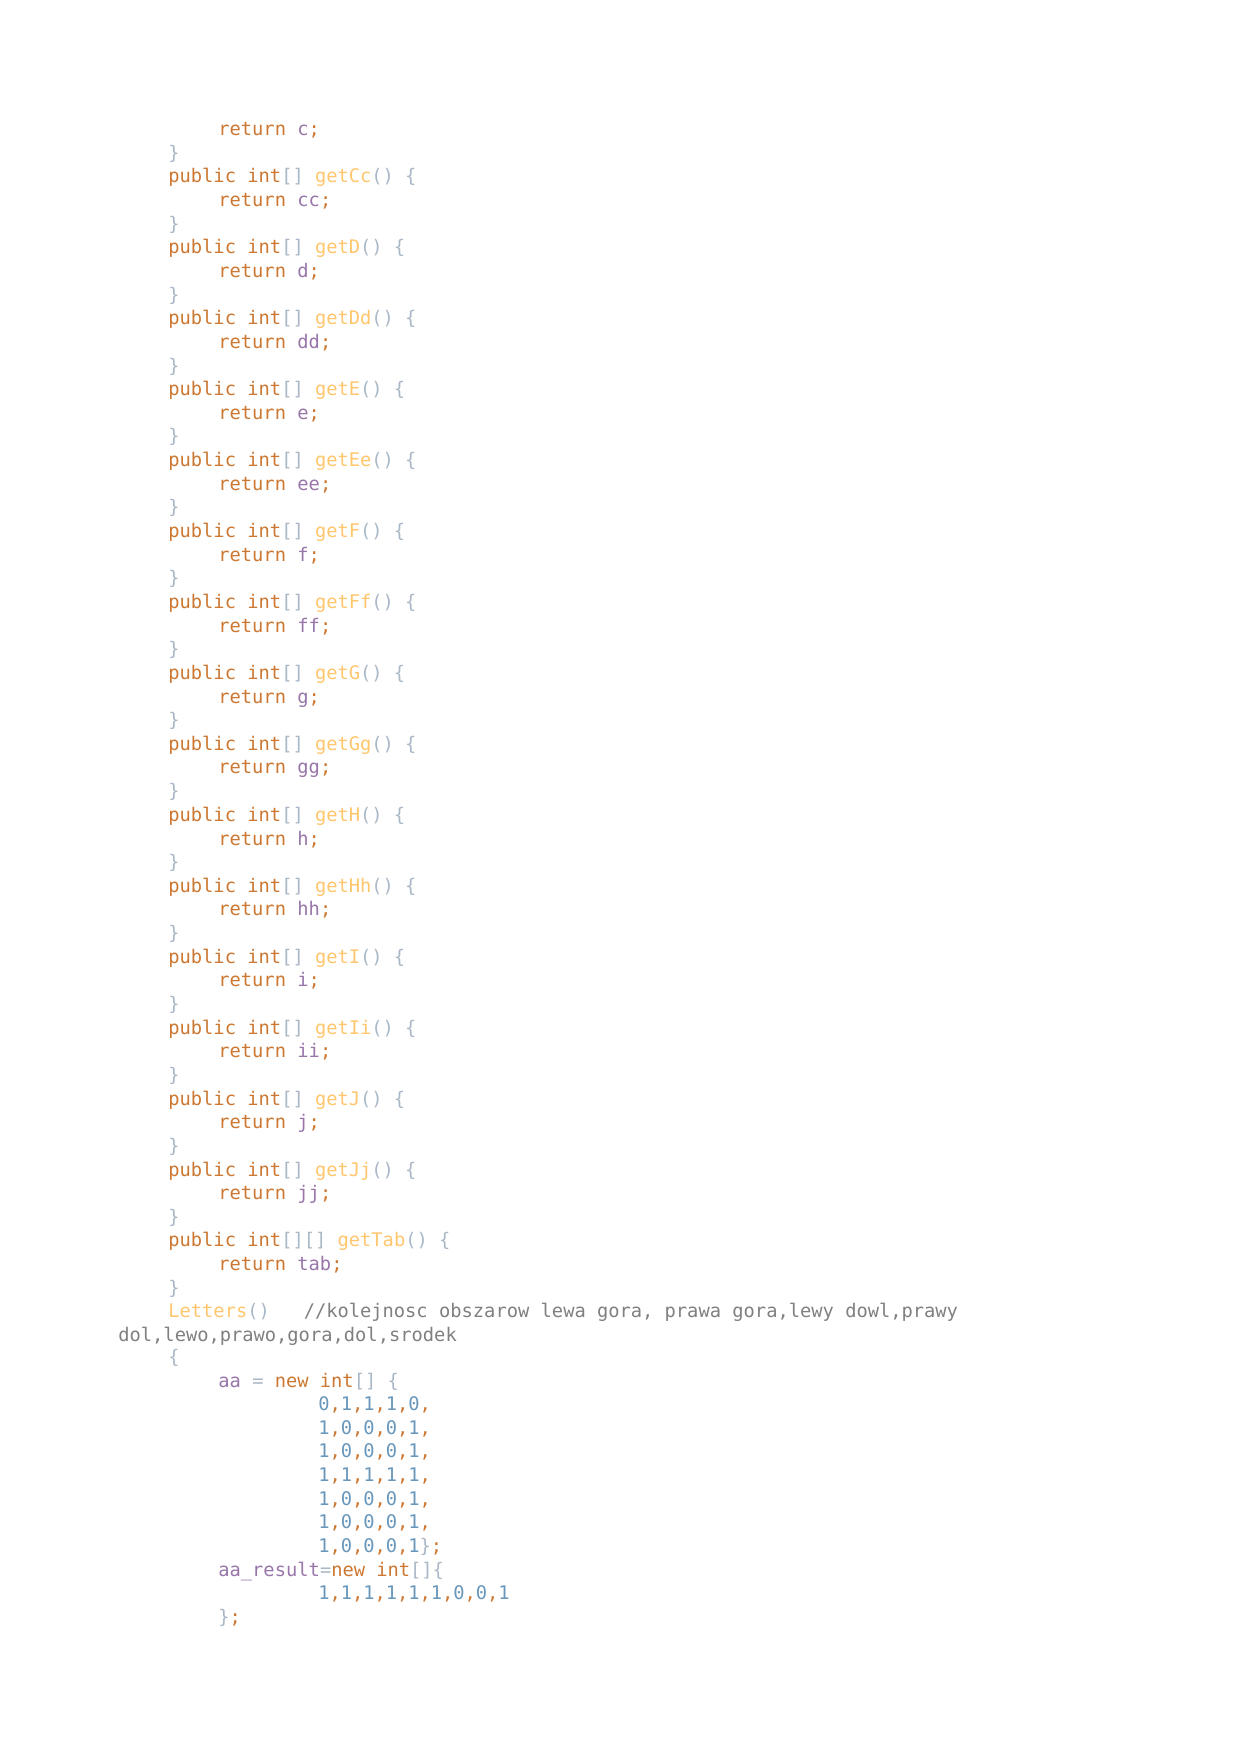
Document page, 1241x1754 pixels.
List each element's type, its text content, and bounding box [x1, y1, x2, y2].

text return j; [118, 1111, 1122, 1135]
text 1,0,0,0,1}; [118, 1535, 1122, 1559]
text return ee; [118, 473, 1122, 496]
text public int[] getEe() { [118, 449, 1122, 473]
text }; [118, 1606, 1122, 1630]
text public int[] getJ() { [118, 1088, 1122, 1111]
text public int[] getHh() { [118, 875, 1122, 898]
text public int[] getFf() { [118, 591, 1122, 615]
text public int[] getIi() { [118, 1017, 1122, 1040]
text public int[] getD() { [118, 236, 1122, 260]
text public int[][] getTab() { [118, 1229, 1122, 1253]
text aa = new int[] { [118, 1369, 1122, 1393]
text 1,0,0,0,1, [118, 1417, 1122, 1441]
text return ii; [118, 1040, 1122, 1064]
text } [118, 142, 1122, 165]
text return tab; [118, 1253, 1122, 1277]
text return c; [118, 118, 1122, 142]
text aa_result=new int[]{ [118, 1559, 1122, 1582]
text 1,0,0,0,1, [118, 1511, 1122, 1535]
text } [118, 496, 1122, 520]
text 1,1,1,1,1, [118, 1464, 1122, 1488]
text } [118, 780, 1122, 804]
text public int[] getG() { [118, 662, 1122, 686]
text public int[] getCc() { [118, 165, 1122, 189]
text return i; [118, 969, 1122, 993]
text return d; [118, 260, 1122, 284]
text public int[] getGg() { [118, 733, 1122, 757]
text 1,0,0,0,1, [118, 1441, 1122, 1464]
text public int[] getE() { [118, 378, 1122, 402]
text 1,1,1,1,1,1,0,0,1 [118, 1582, 1122, 1606]
text return ff; [118, 615, 1122, 638]
text } [118, 851, 1122, 875]
text } [118, 638, 1122, 662]
text return cc; [118, 189, 1122, 213]
text return hh; [118, 898, 1122, 922]
text } [118, 1277, 1122, 1300]
text 0,1,1,1,0, [118, 1393, 1122, 1417]
text public int[] getJj() { [118, 1158, 1122, 1182]
text return jj; [118, 1182, 1122, 1206]
text } [118, 567, 1122, 591]
text } [118, 1206, 1122, 1229]
text public int[] getH() { [118, 804, 1122, 827]
text return f; [118, 544, 1122, 567]
text } [118, 1135, 1122, 1158]
text } [118, 354, 1122, 378]
text return dd; [118, 331, 1122, 354]
text return g; [118, 686, 1122, 709]
text return e; [118, 402, 1122, 426]
text 1,0,0,0,1, [118, 1488, 1122, 1511]
text } [118, 1064, 1122, 1088]
text } [118, 993, 1122, 1017]
text return h; [118, 827, 1122, 851]
text public int[] getI() { [118, 946, 1122, 969]
text public int[] getF() { [118, 520, 1122, 544]
text } [118, 284, 1122, 307]
text { [118, 1346, 1122, 1369]
text } [118, 426, 1122, 449]
text } [118, 922, 1122, 946]
text public int[] getDd() { [118, 307, 1122, 331]
text return gg; [118, 757, 1122, 780]
text } [118, 709, 1122, 733]
text Letters() //kolejnosc obszarow lewa gora, prawa gora,lewy dowl,prawy dol,lewo,prawo,gora,dol,srodek [118, 1300, 1122, 1346]
text } [118, 213, 1122, 236]
